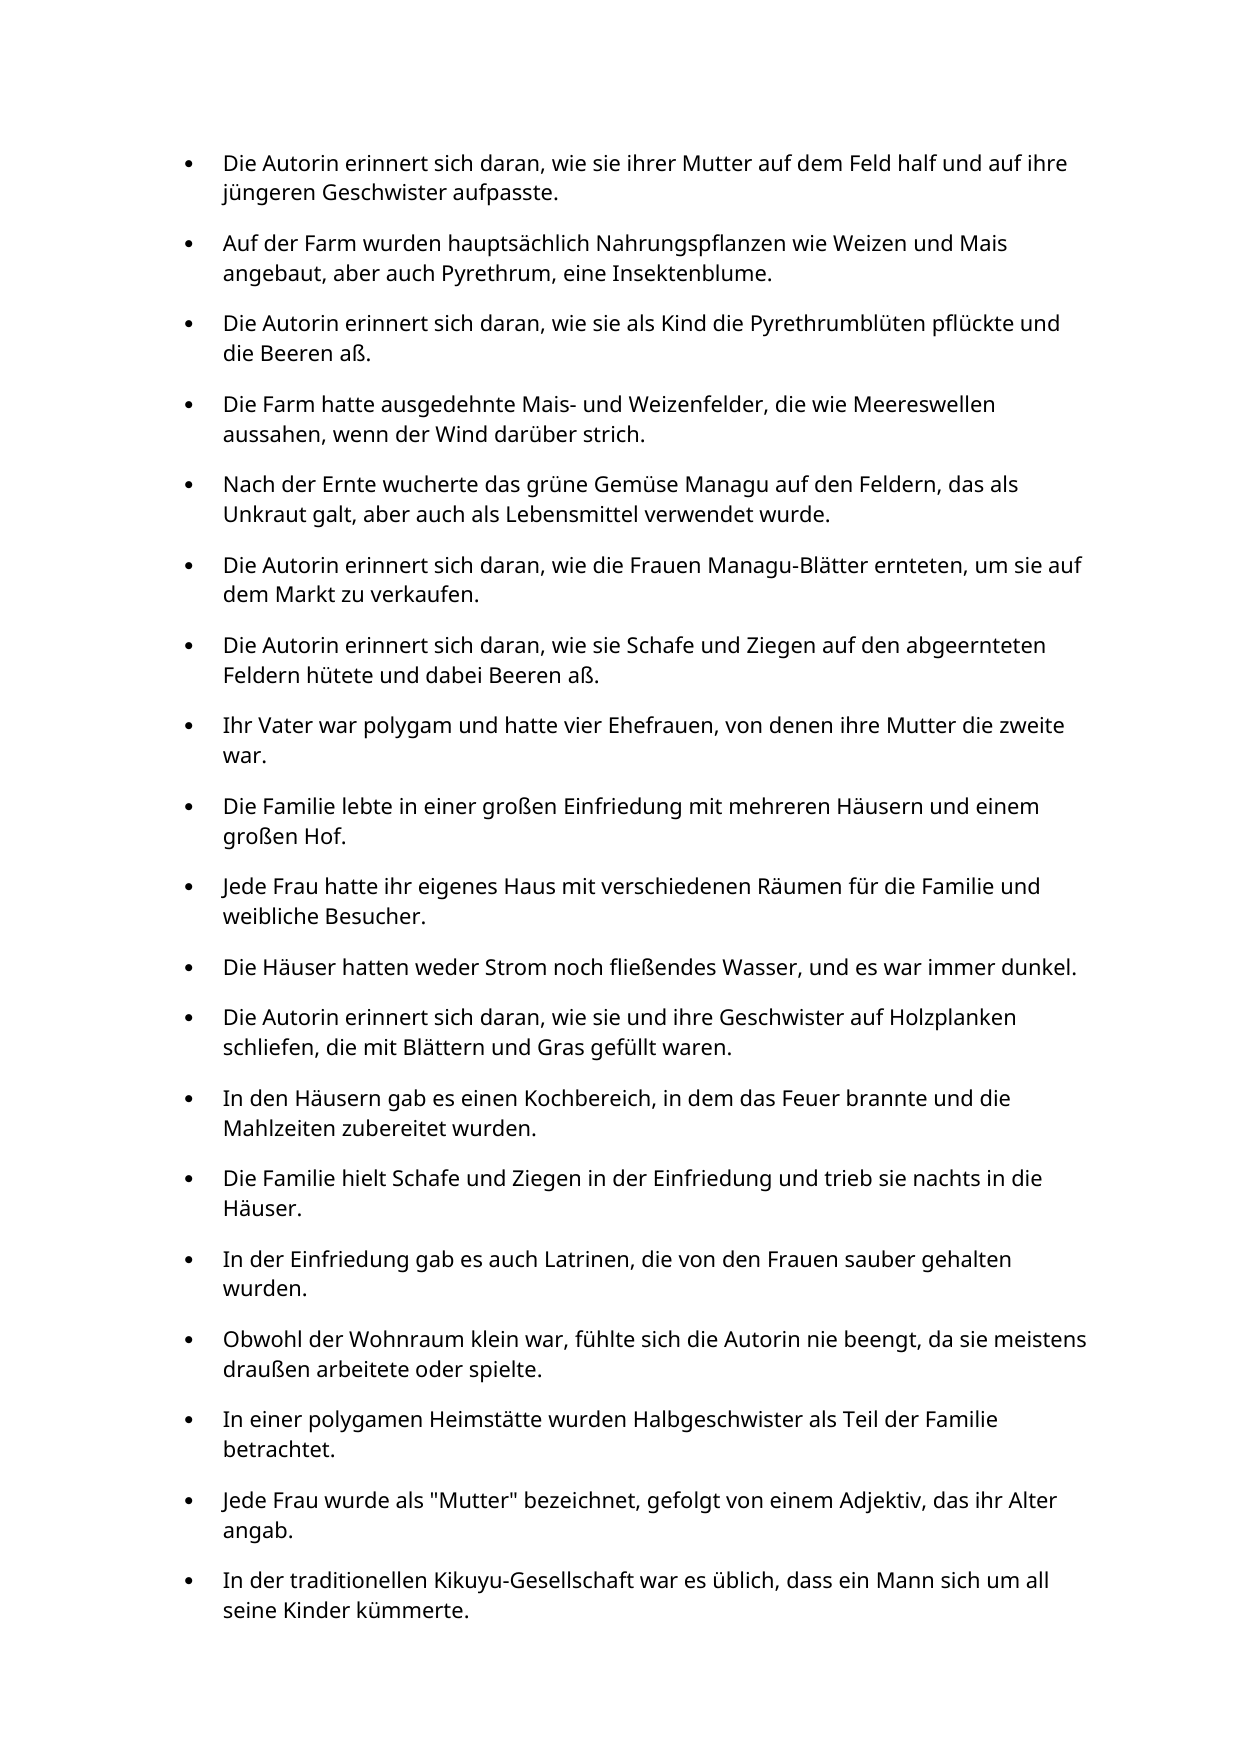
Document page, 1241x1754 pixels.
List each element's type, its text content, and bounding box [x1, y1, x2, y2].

list Obwohl der Wohnraum klein war, fühlte sich die Autorin nie beengt, da sie meistens draußen arbeitete oder spielte. [185, 1324, 1093, 1384]
list In der Einfriedung gab es auch Latrinen, die von den Frauen sauber gehalten wurden. [185, 1244, 1093, 1303]
list Die Autorin erinnert sich daran, wie sie ihrer Mutter auf dem Feld half und auf ihre jüngeren Geschwister aufpasste. [185, 148, 1093, 207]
list Die Autorin erinnert sich daran, wie sie Schafe und Ziegen auf den abgeernteten Feldern hütete und dabei Beeren aß. [185, 630, 1093, 690]
list Jede Frau wurde als "Mutter" bezeichnet, gefolgt von einem Adjektiv, das ihr Alter angab. [185, 1485, 1093, 1544]
list Die Familie hielt Schafe und Ziegen in der Einfriedung und trieb sie nachts in die Häuser. [185, 1163, 1093, 1223]
list In den Häusern gab es einen Kochbereich, in dem das Feuer brannte und die Mahlzeiten zubereitet wurden. [185, 1083, 1093, 1142]
list In einer polygamen Heimstätte wurden Halbgeschwister als Teil der Familie betrachtet. [185, 1404, 1093, 1464]
list In der traditionellen Kikuyu-Gesellschaft war es üblich, dass ein Mann sich um all seine Kinder kümmerte. [185, 1565, 1093, 1625]
list Nach der Ernte wucherte das grüne Gemüse Managu auf den Feldern, das als Unkraut galt, aber auch als Lebensmittel verwendet wurde. [185, 469, 1093, 529]
list Die Autorin erinnert sich daran, wie sie und ihre Geschwister auf Holzplanken schliefen, die mit Blättern und Gras gefüllt waren. [185, 1002, 1093, 1062]
list Ihr Vater war polygam und hatte vier Ehefrauen, von denen ihre Mutter die zweite war. [185, 711, 1093, 770]
list Die Autorin erinnert sich daran, wie sie als Kind die Pyrethrumblüten pflückte und die Beeren aß. [185, 308, 1093, 368]
list Auf der Farm wurden hauptsächlich Nahrungspflanzen wie Weizen und Mais angebaut, aber auch Pyrethrum, eine Insektenblume. [185, 228, 1093, 288]
list Die Häuser hatten weder Strom noch fließendes Wasser, und es war immer dunkel. [185, 952, 1093, 982]
list Die Familie lebte in einer großen Einfriedung mit mehreren Häusern und einem großen Hof. [185, 791, 1093, 851]
list Jede Frau hatte ihr eigenes Haus mit verschiedenen Räumen für die Familie und weibliche Besucher. [185, 871, 1093, 931]
list Die Autorin erinnert sich daran, wie die Frauen Managu-Blätter ernteten, um sie auf dem Markt zu verkaufen. [185, 550, 1093, 609]
list Die Farm hatte ausgedehnte Mais- und Weizenfelder, die wie Meereswellen aussahen, wenn der Wind darüber strich. [185, 389, 1093, 448]
